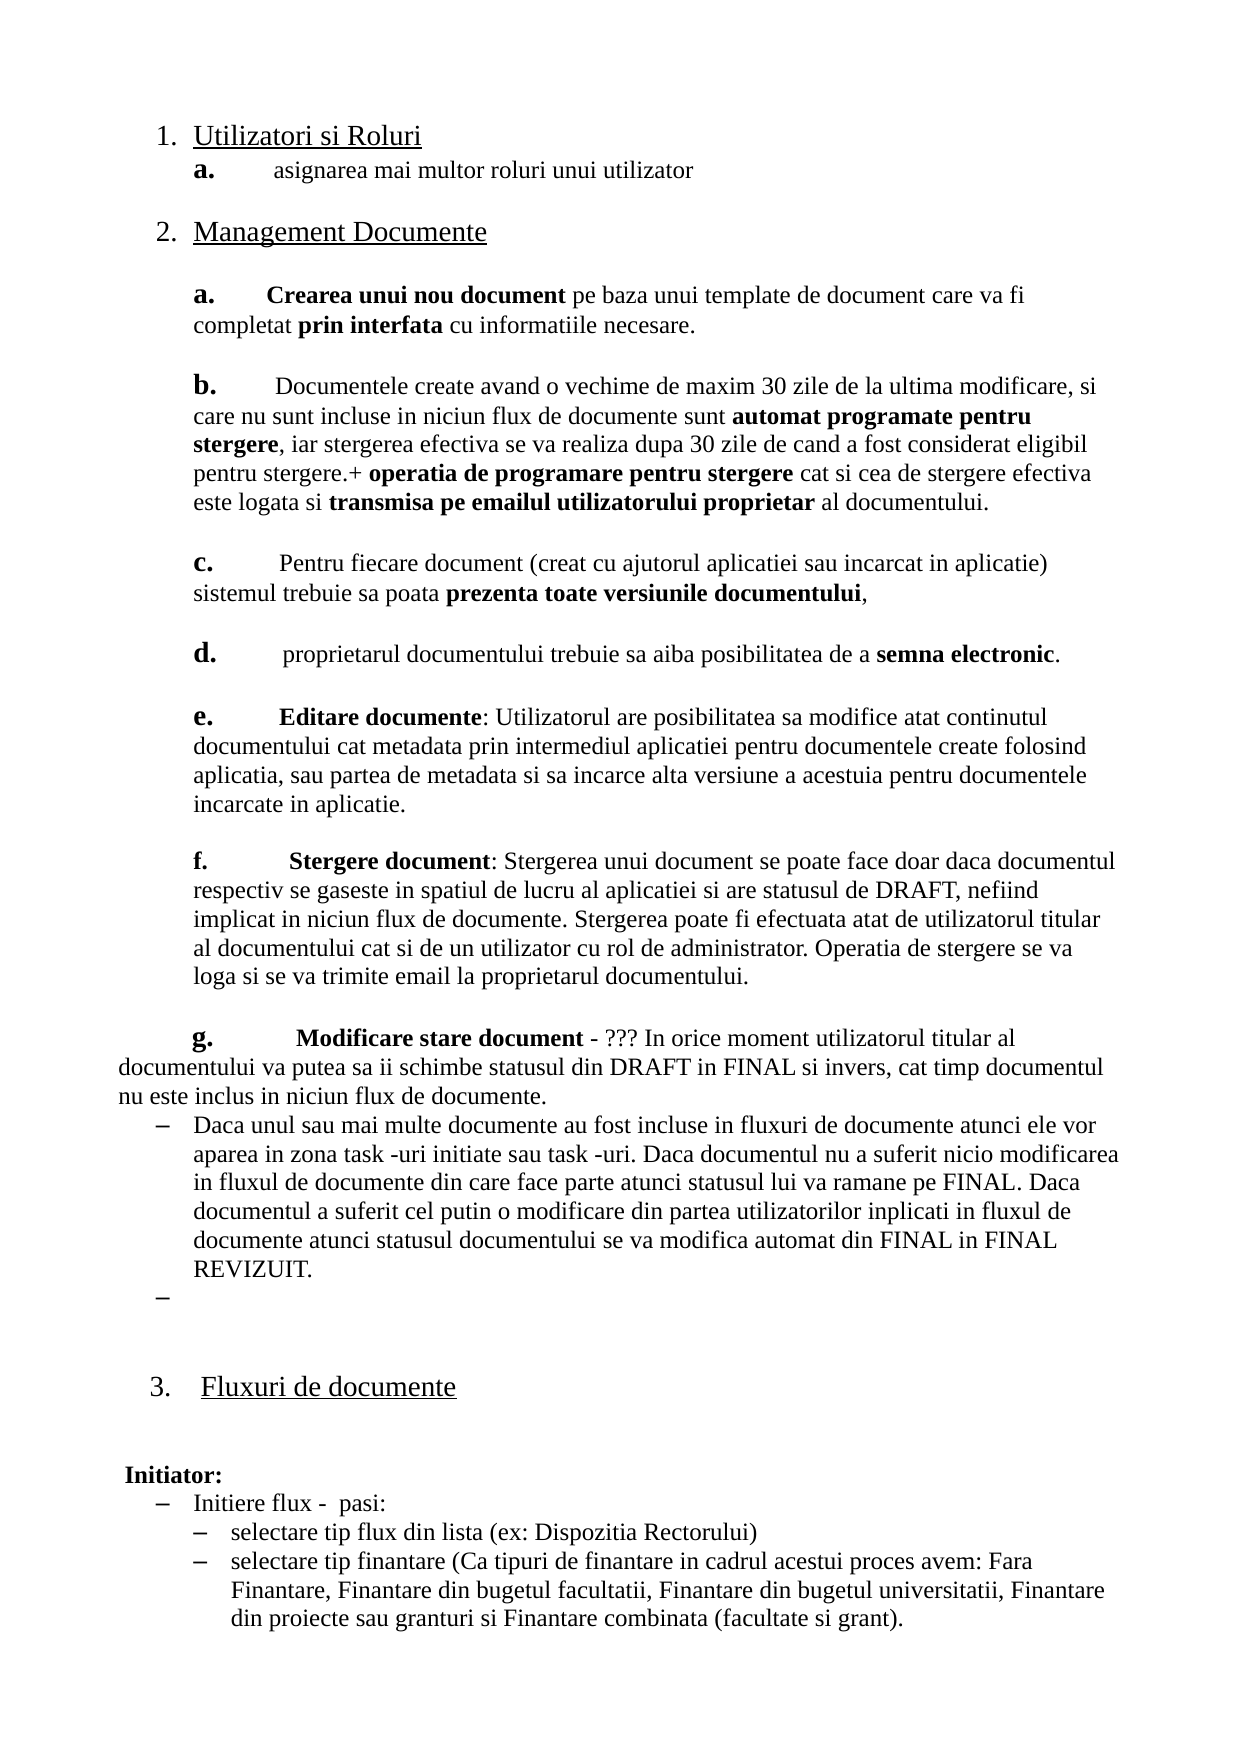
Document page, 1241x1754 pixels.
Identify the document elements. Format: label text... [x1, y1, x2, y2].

list c. Pentru fiecare document (creat cu ajutorul aplicatiei sau incarcat in aplicatie) sistemul trebuie sa poata prezenta toate versiunile documentului, [156, 544, 1122, 607]
list Management Documente [156, 214, 1122, 247]
list Initiere flux - pasi: [156, 1488, 1122, 1517]
list Utilizatori si Roluri [156, 118, 1122, 152]
list a. asignarea mai multor roluri unui utilizator [156, 152, 1122, 185]
list selectare tip finantare (Ca tipuri de finantare in cadrul acestui proces avem: Fara Finantare, Finantare din bugetul facultatii, Finantare din bugetul universitatii, Finantare din proiecte sau granturi si Finantare combinata (facultate si grant). [193, 1546, 1122, 1632]
list d. proprietarul documentului trebuie sa aiba posibilitatea de a semna electronic. [156, 636, 1122, 669]
text Initiator: [118, 1460, 1122, 1488]
text g. Modificare stare document - ??? In orice moment utilizatorul titular al documentului va putea sa ii schimbe statusul din DRAFT in FINAL si invers, cat timp documentul nu este inclus in niciun flux de documente. [118, 1019, 1122, 1110]
list Daca unul sau mai multe documente au fost incluse in fluxuri de documente atunci ele vor aparea in zona task -uri initiate sau task -uri. Daca documentul nu a suferit nicio modificarea in fluxul de documente din care face parte atunci statusul lui va ramane pe FINAL. Daca documentul a suferit cel putin o modificare din partea utilizatorilor inplicati in fluxul de documente atunci statusul documentului se va modifica automat din FINAL in FINAL REVIZUIT. [156, 1110, 1122, 1282]
list f. Stergere document: Stergerea unui document se poate face doar daca documentul respectiv se gaseste in spatiul de lucru al aplicatiei si are statusul de DRAFT, nefiind implicat in niciun flux de documente. Stergerea poate fi efectuata atat de utilizatorul titular al documentului cat si de un utilizator cu rol de administrator. Operatia de stergere se va loga si se va trimite email la proprietarul documentului. [156, 846, 1122, 990]
list a. Crearea unui nou document pe baza unui template de document care va fi completat prin interfata cu informatiile necesare. [156, 276, 1122, 338]
list e. Editare documente: Utilizatorul are posibilitatea sa modifice atat continutul documentului cat metadata prin intermediul aplicatiei pentru documentele create folosind aplicatia, sau partea de metadata si sa incarce alta versiune a acestuia pentru documentele incarcate in aplicatie. [156, 698, 1122, 818]
list selectare tip flux din lista (ex: Dispozitia Rectorului) [193, 1517, 1122, 1546]
text 3. Fluxuri de documente [118, 1369, 1122, 1402]
list b. Documentele create avand o vechime de maxim 30 zile de la ultima modificare, si care nu sunt incluse in niciun flux de documente sunt automat programate pentru stergere, iar stergerea efectiva se va realiza dupa 30 zile de cand a fost considerat eligibil pentru stergere.+ operatia de programare pentru stergere cat si cea de stergere efectiva este logata si transmisa pe emailul utilizatorului proprietar al documentului. [156, 367, 1122, 516]
